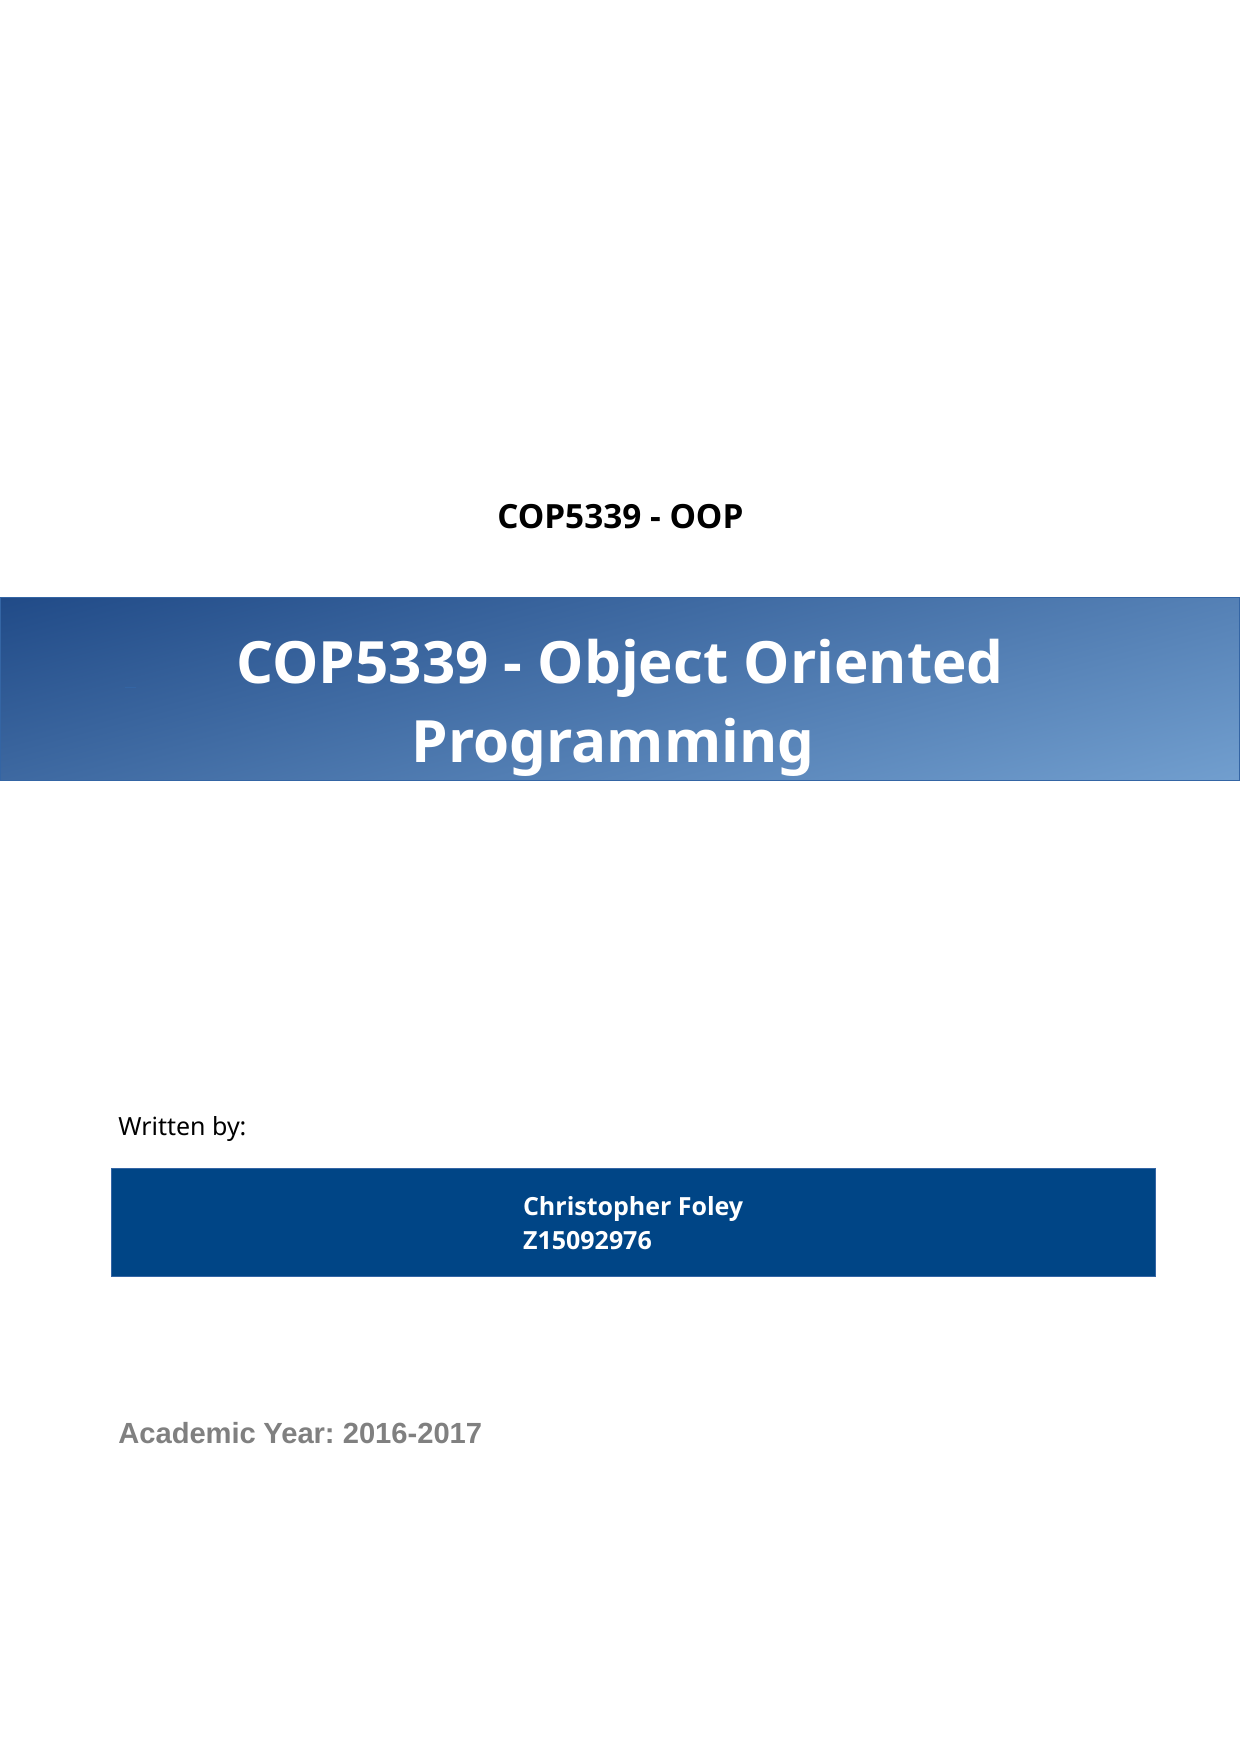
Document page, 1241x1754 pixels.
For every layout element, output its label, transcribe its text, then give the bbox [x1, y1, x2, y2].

subtitle Academic Year: 2016-2017 [118, 1416, 1122, 1450]
text Written by: [118, 1109, 1122, 1143]
text COP5339 - OOP [118, 493, 1122, 538]
